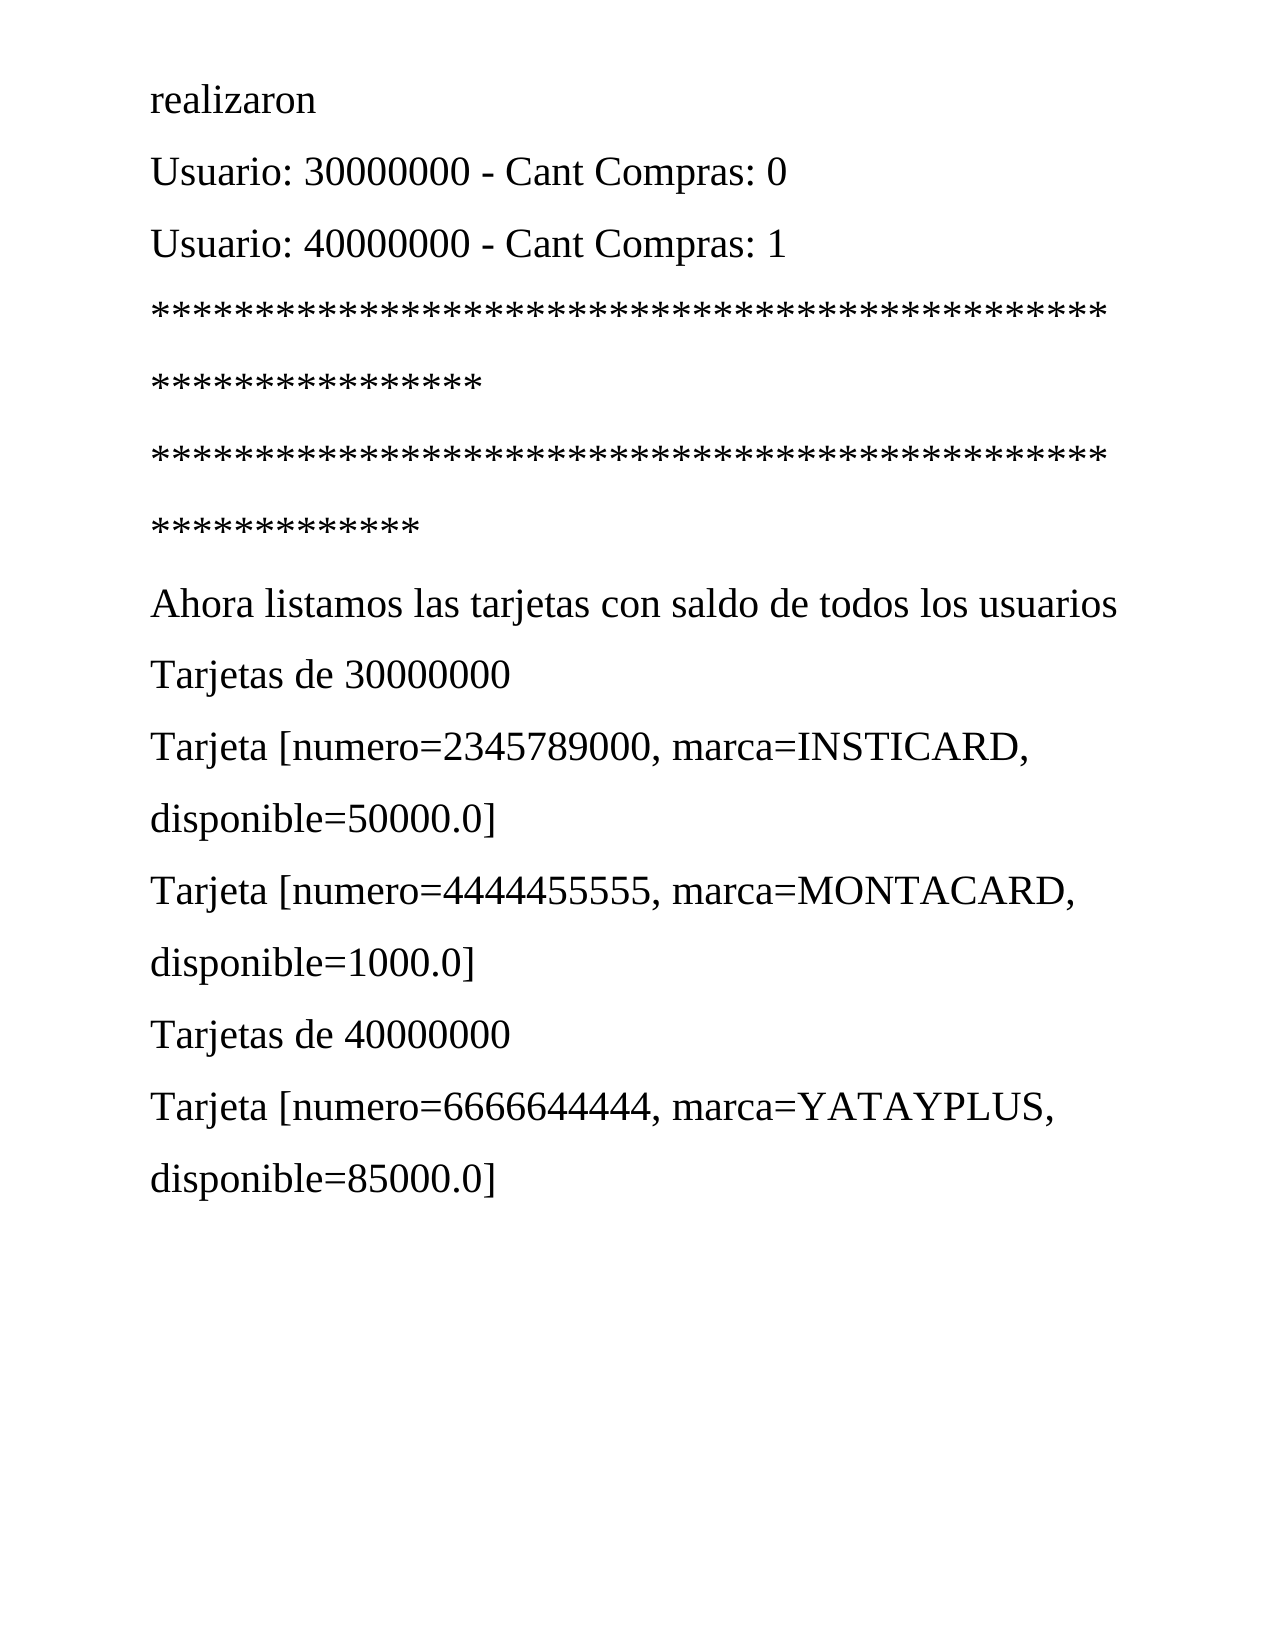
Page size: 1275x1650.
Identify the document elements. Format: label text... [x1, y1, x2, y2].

text Tarjetas de 40000000 [150, 1009, 1125, 1057]
text Tarjetas de 30000000 [150, 650, 1125, 698]
text *********************************************************** [150, 434, 1125, 554]
text ************************************************************** [150, 291, 1125, 410]
text Usuario: 40000000 - Cant Compras: 1 [150, 219, 1125, 267]
text Tarjeta [numero=4444455555, marca=MONTACARD, disponible=1000.0] [150, 866, 1125, 985]
text Tarjeta [numero=6666644444, marca=YATAYPLUS, disponible=85000.0] [150, 1081, 1125, 1201]
text Tarjeta [numero=2345789000, marca=INSTICARD, disponible=50000.0] [150, 722, 1125, 842]
text realizaron [150, 75, 1125, 123]
text Ahora listamos las tarjetas con saldo de todos los usuarios [150, 578, 1125, 626]
text Usuario: 30000000 - Cant Compras: 0 [150, 147, 1125, 195]
